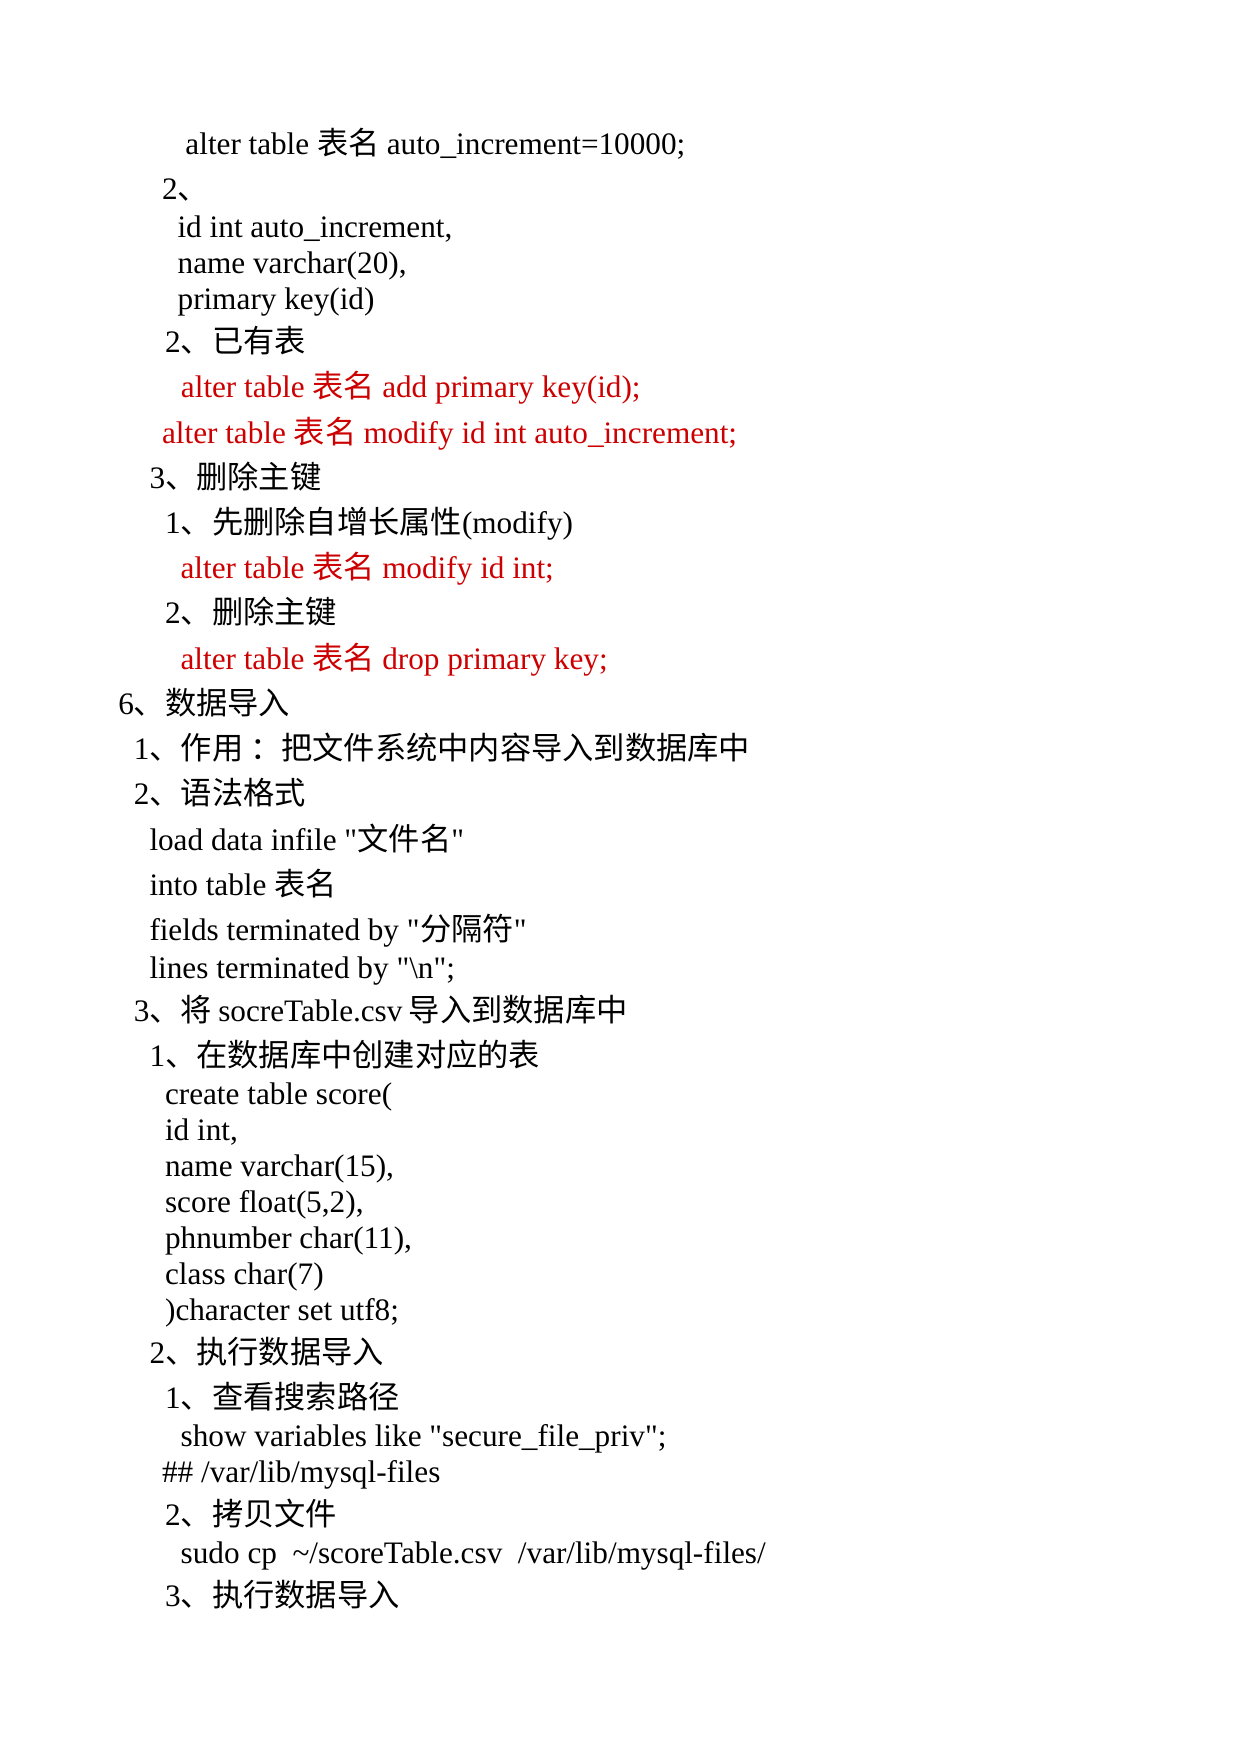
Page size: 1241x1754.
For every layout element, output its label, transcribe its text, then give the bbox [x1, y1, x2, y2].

text primary key(id) [118, 280, 1122, 316]
text 2、删除主键 [118, 588, 1122, 633]
text alter table 表名 modify id int; [118, 542, 1122, 588]
text phnumber char(11), [118, 1219, 1122, 1255]
text 1、查看搜索路径 [118, 1372, 1122, 1418]
text 6、数据导入 [118, 678, 1122, 723]
text id int auto_increment, [118, 208, 1122, 244]
text alter table 表名 drop primary key; [118, 633, 1122, 678]
text fields terminated by "分隔符" [118, 904, 1122, 949]
text 3、执行数据导入 [118, 1571, 1122, 1616]
text ## /var/lib/mysql-files [118, 1453, 1122, 1489]
text load data infile "文件名" [118, 814, 1122, 859]
text alter table 表名 auto_increment=10000; [118, 118, 1122, 163]
text show variables like "secure_file_priv"; [118, 1418, 1122, 1453]
text 1、先删除自增长属性(modify) [118, 497, 1122, 542]
text id int, [118, 1112, 1122, 1147]
text 2、拷贝文件 [118, 1489, 1122, 1535]
text sudo cp ~/scoreTable.csv /var/lib/mysql-files/ [118, 1535, 1122, 1571]
text 2、已有表 [118, 316, 1122, 362]
text score float(5,2), [118, 1183, 1122, 1219]
text )character set utf8; [118, 1291, 1122, 1327]
text lines terminated by "\n"; [118, 949, 1122, 985]
text 3、删除主键 [118, 452, 1122, 497]
text name varchar(15), [118, 1147, 1122, 1183]
text 2、 [118, 163, 1122, 208]
text name varchar(20), [118, 244, 1122, 280]
text 2、执行数据导入 [118, 1327, 1122, 1372]
text create table score( [118, 1076, 1122, 1112]
text 1、作用 ：把文件系统中内容导入到数据库中 [118, 723, 1122, 768]
text 2、语法格式 [118, 768, 1122, 814]
text into table 表名 [118, 859, 1122, 904]
text 1、在数据库中创建对应的表 [118, 1030, 1122, 1076]
text class char(7) [118, 1255, 1122, 1291]
text alter table 表名 modify id int auto_increment; [118, 407, 1122, 452]
text alter table 表名 add primary key(id); [118, 362, 1122, 407]
text 3、将socreTable.csv导入到数据库中 [118, 985, 1122, 1030]
